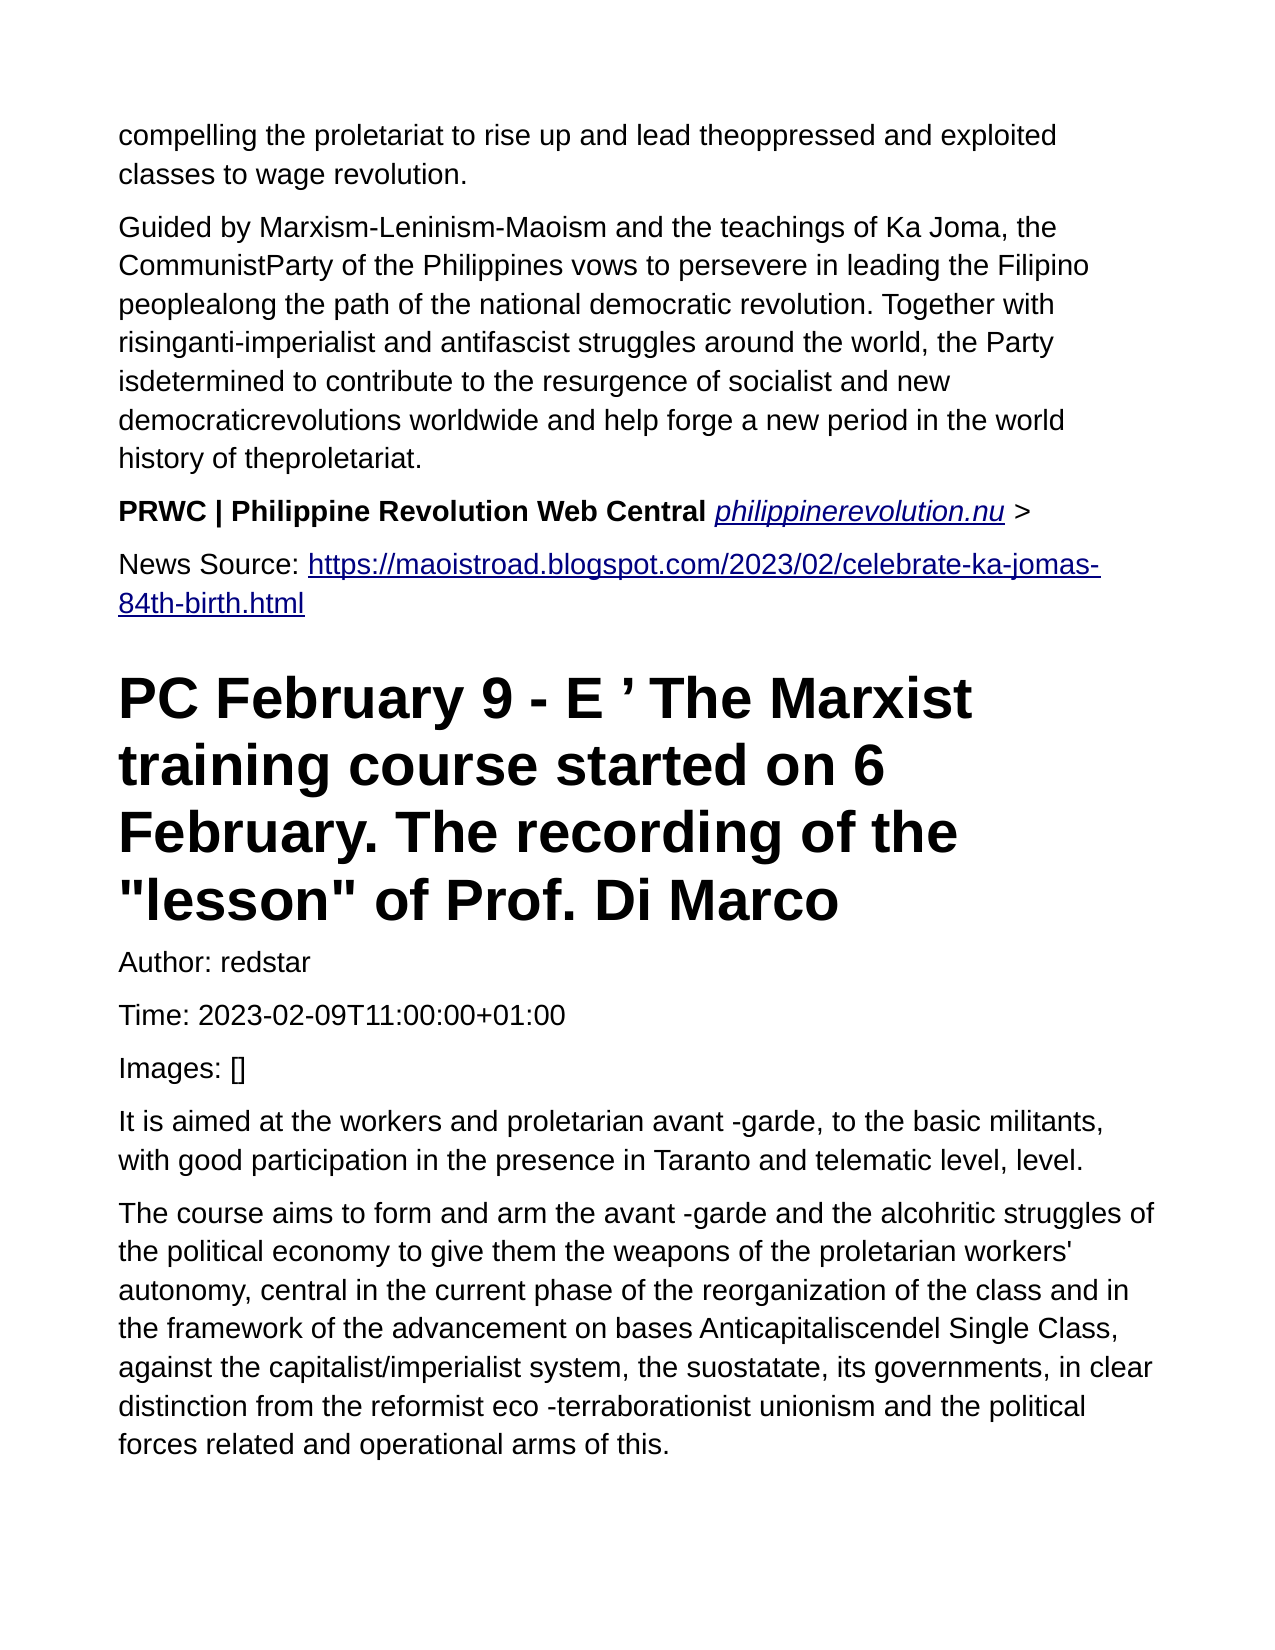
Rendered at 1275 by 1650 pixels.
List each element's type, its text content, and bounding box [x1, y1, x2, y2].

text The course aims to form and arm the avant -garde and the alcohritic struggles of the political economy to give them the weapons of the proletarian workers' autonomy, central in the current phase of the reorganization of the class and in the framework of the advancement on bases Anticapitaliscendel Single Class, against the capitalist/imperialist system, the suostatate, its governments, in clear distinction from the reformist eco -terraborationist unionism and the political forces related and operational arms of this. [118, 1196, 1157, 1461]
text News Source: https://maoistroad.blogspot.com/2023/02/celebrate-ka-jomas-84th-birth.html [118, 547, 1157, 619]
text compelling the proletariat to rise up and lead theoppressed and exploited classes to wage revolution. [118, 118, 1157, 190]
text It is aimed at the workers and proletarian avant -garde, to the basic militants, with good participation in the presence in Taranto and telematic level, level. [118, 1104, 1157, 1176]
text Images: [] [118, 1051, 1157, 1084]
text Author: redstar [118, 945, 1157, 978]
text Guided by Marxism-Leninism-Maoism and the teachings of Ka Joma, the CommunistParty of the Philippines vows to persevere in leading the Filipino peoplealong the path of the national democratic revolution. Together with risinganti-imperialist and antifascist struggles around the world, the Party isdetermined to contribute to the resurgence of socialist and new democraticrevolutions worldwide and help forge a new period in the world history of theproletariat. [118, 210, 1157, 474]
subtitle PC February 9 - E ’ The Marxist training course started on 6 February. The recording of the "lesson" of Prof. Di Marco [118, 664, 1157, 932]
text Time: 2023-02-09T11:00:00+01:00 [118, 998, 1157, 1031]
text PRWC | Philippine Revolution Web Central philippinerevolution.nu > [118, 494, 1157, 528]
